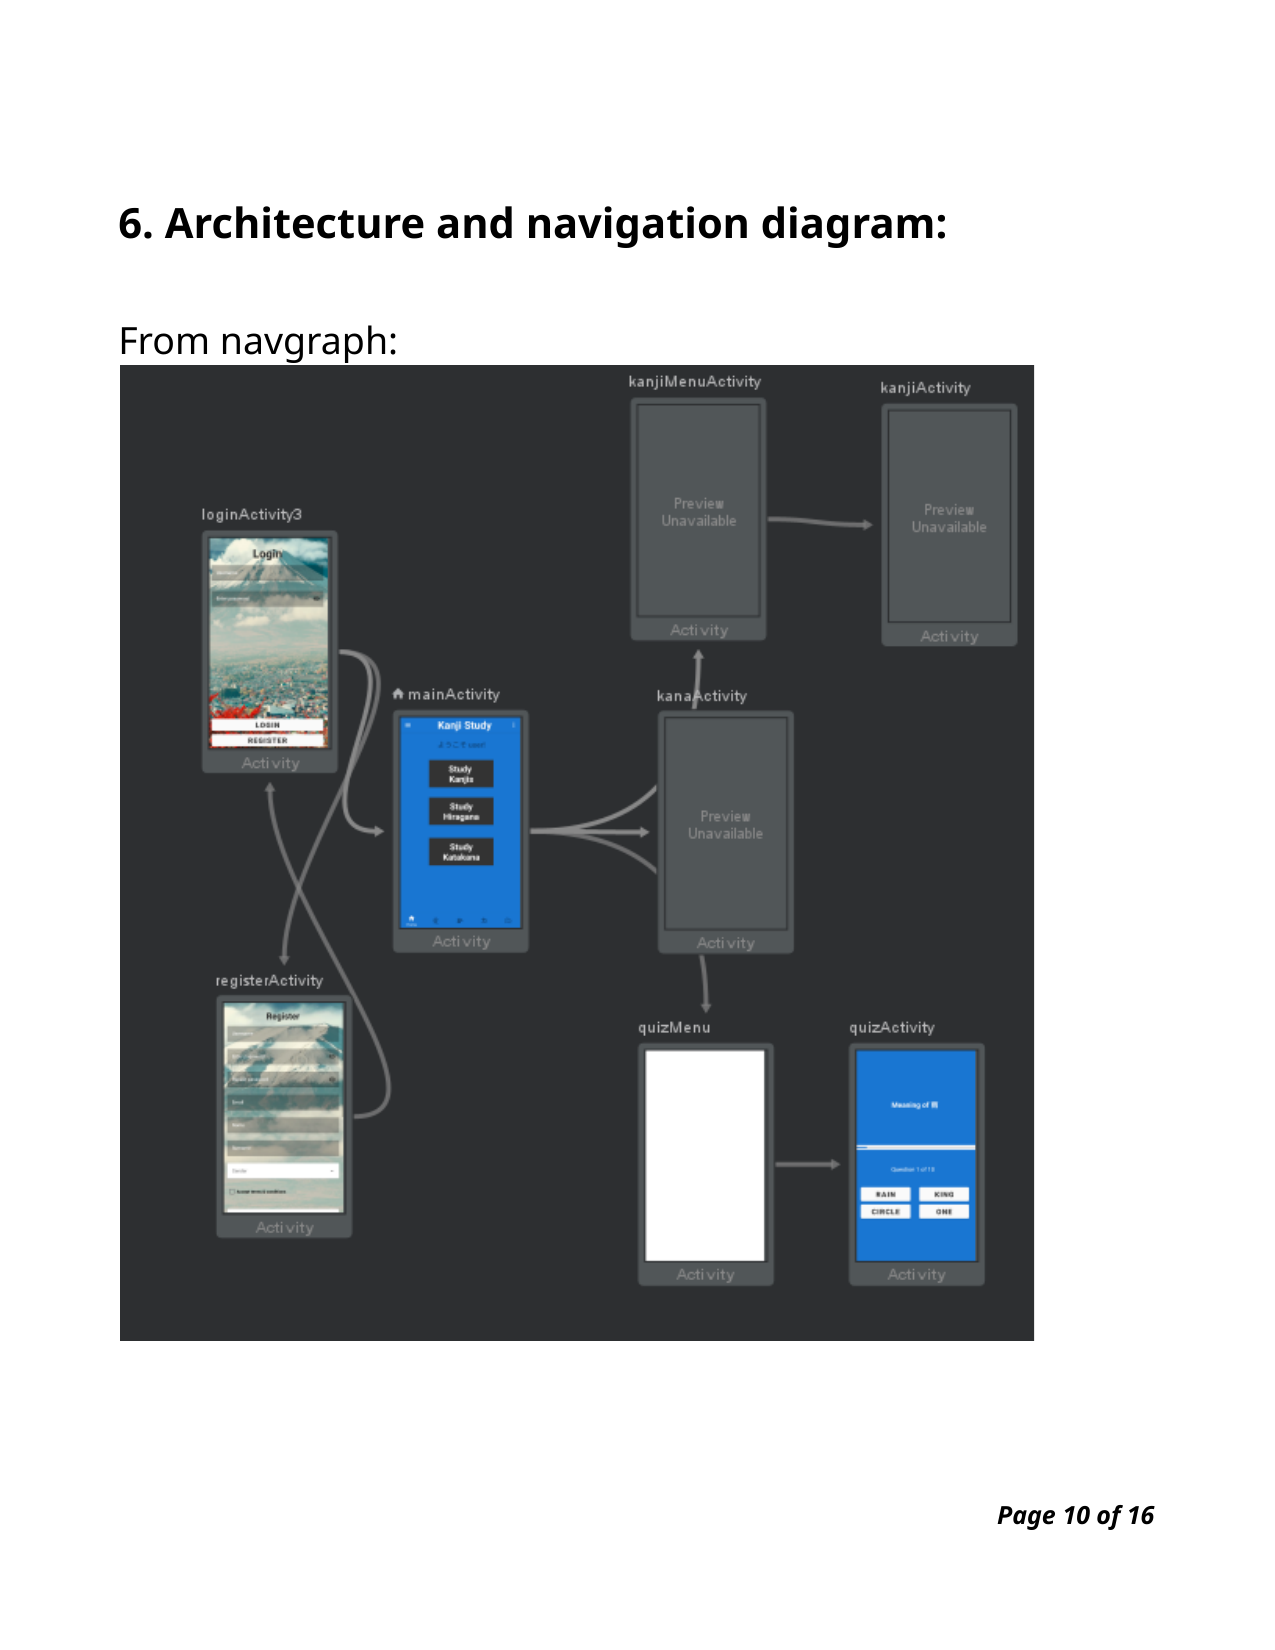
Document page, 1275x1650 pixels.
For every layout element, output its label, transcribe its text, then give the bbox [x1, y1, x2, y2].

picture [120, 365, 1035, 1341]
subtitle 6. Architecture and navigation diagram: [118, 194, 1157, 251]
text From navgraph: [118, 314, 1157, 366]
